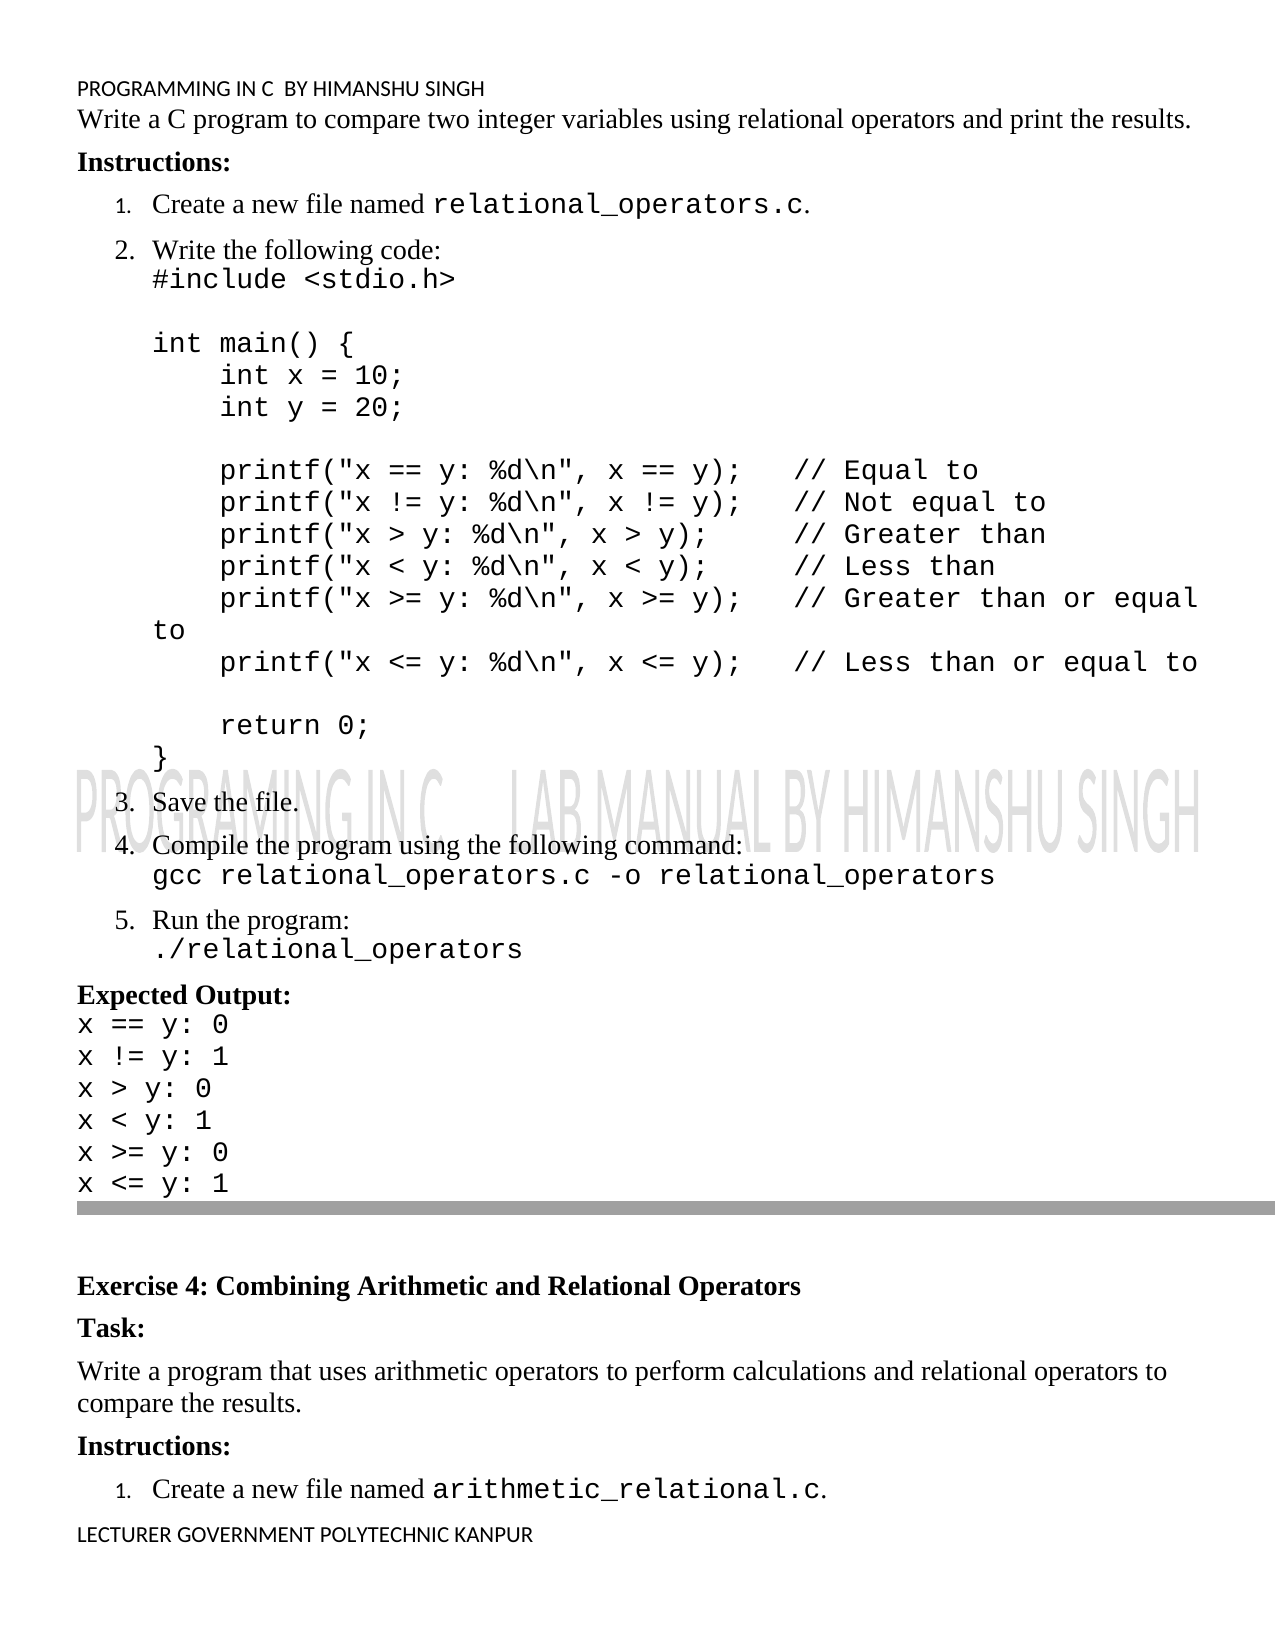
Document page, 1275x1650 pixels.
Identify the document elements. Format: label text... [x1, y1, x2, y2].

text printf("x >= y: %d\n", x >= y); // Greater than or equal to [152, 584, 1198, 648]
text int y = 20; [152, 393, 1198, 424]
list Save the file. [963, 786, 975, 818]
text x > y: 0 [77, 1074, 1198, 1106]
list Save the file. [1083, 786, 1101, 818]
text Task: [77, 1311, 1198, 1344]
list Save the file. [821, 786, 844, 818]
text gcc relational_operators.c -o relational_operators [152, 861, 1198, 893]
list Save the file. [759, 786, 785, 818]
text Exercise 4: Combining Arithmetic and Relational Operators [77, 1268, 1198, 1301]
list Save the file. [801, 786, 815, 818]
text Expected Output: [77, 978, 1198, 1010]
list Save the file. [130, 786, 149, 818]
text Write a program that uses arithmetic operators to perform calculations and relational operators to compare the results. [77, 1354, 1198, 1419]
text Instructions: [77, 145, 1198, 177]
list Save the file. [654, 786, 665, 818]
text int main() { [152, 329, 1198, 361]
list Write the following code: [114, 233, 1198, 265]
list Save the file. [742, 786, 754, 818]
list Save the file. [943, 786, 955, 818]
list Save the file. [702, 786, 716, 818]
list Save the file. [1148, 786, 1174, 818]
list Save the file. [517, 786, 538, 818]
list Save the file. [1122, 786, 1133, 818]
text printf("x != y: %d\n", x != y); // Not equal to [152, 488, 1198, 520]
list Save the file. [330, 786, 368, 818]
list Save the file. [1043, 786, 1057, 818]
list Save the file. [895, 786, 912, 818]
list Save the file. [990, 786, 1008, 818]
text } [152, 743, 1198, 775]
list Compile the program using the following command: [114, 828, 1198, 861]
text x < y: 1 [77, 1106, 1198, 1138]
text printf("x > y: %d\n", x > y); // Greater than [152, 520, 1198, 552]
list Save the file. [162, 786, 189, 818]
list Save the file. [304, 786, 316, 818]
list Save the file. [606, 786, 622, 818]
list Run the program: [114, 903, 1198, 935]
text return 0; [152, 711, 1198, 743]
list Save the file. [231, 786, 243, 818]
text printf("x < y: %d\n", x < y); // Less than [152, 552, 1198, 584]
list Create a new file named relational_operators.c. [114, 187, 1198, 222]
text Write a C program to compare two integer variables using relational operators and print the results. [77, 102, 1198, 134]
list Save the file. [252, 786, 268, 810]
list Save the file. [202, 786, 220, 818]
text x <= y: 1 [77, 1169, 1198, 1201]
list Save the file. [980, 786, 995, 818]
text printf("x == y: %d\n", x == y); // Equal to [152, 456, 1198, 488]
text printf("x <= y: %d\n", x <= y); // Less than or equal to [152, 648, 1198, 679]
list Save the file. [1062, 786, 1089, 818]
text x == y: 0 [77, 1010, 1198, 1042]
list Save the file. [425, 786, 512, 818]
list Save the file. [849, 786, 863, 806]
text ./relational_operators [152, 935, 1198, 967]
list Save the file. [674, 786, 686, 818]
list Save the file. [631, 786, 644, 818]
text x >= y: 0 [77, 1138, 1198, 1169]
list Save the file. [405, 786, 422, 818]
text int x = 10; [152, 361, 1198, 393]
list Save the file. [576, 786, 597, 818]
list Create a new file named arithmetic_relational.c. [114, 1472, 1198, 1507]
list Save the file. [921, 786, 933, 818]
list Save the file. [548, 786, 560, 818]
text #include <stdio.h> [152, 265, 1198, 297]
list Save the file. [388, 786, 400, 818]
text Instructions: [77, 1429, 1198, 1462]
text x != y: 1 [77, 1042, 1198, 1074]
list Save the file. [721, 786, 732, 818]
